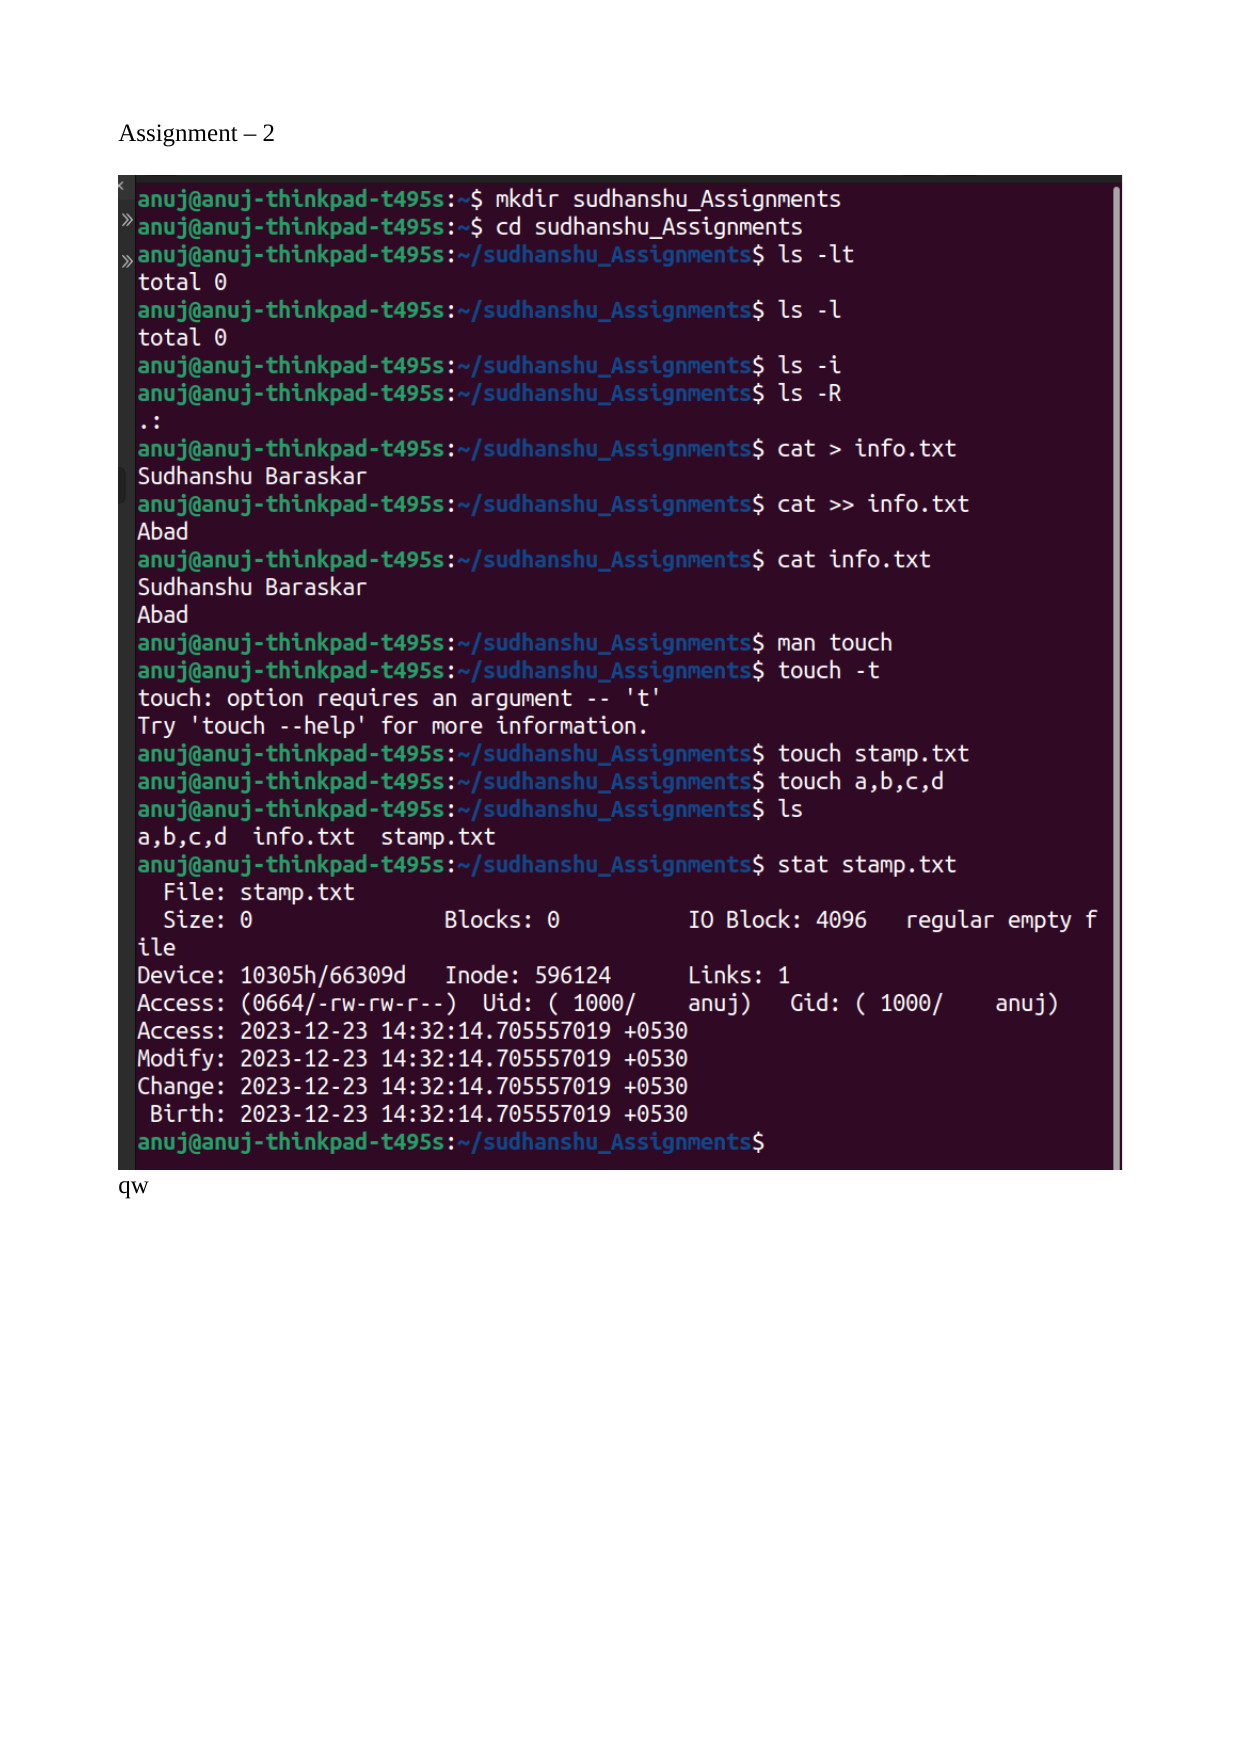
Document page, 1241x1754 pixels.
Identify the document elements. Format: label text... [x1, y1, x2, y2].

text qw [118, 1170, 1122, 1199]
text Assignment – 2 [118, 118, 1122, 147]
picture [118, 175, 1123, 1170]
